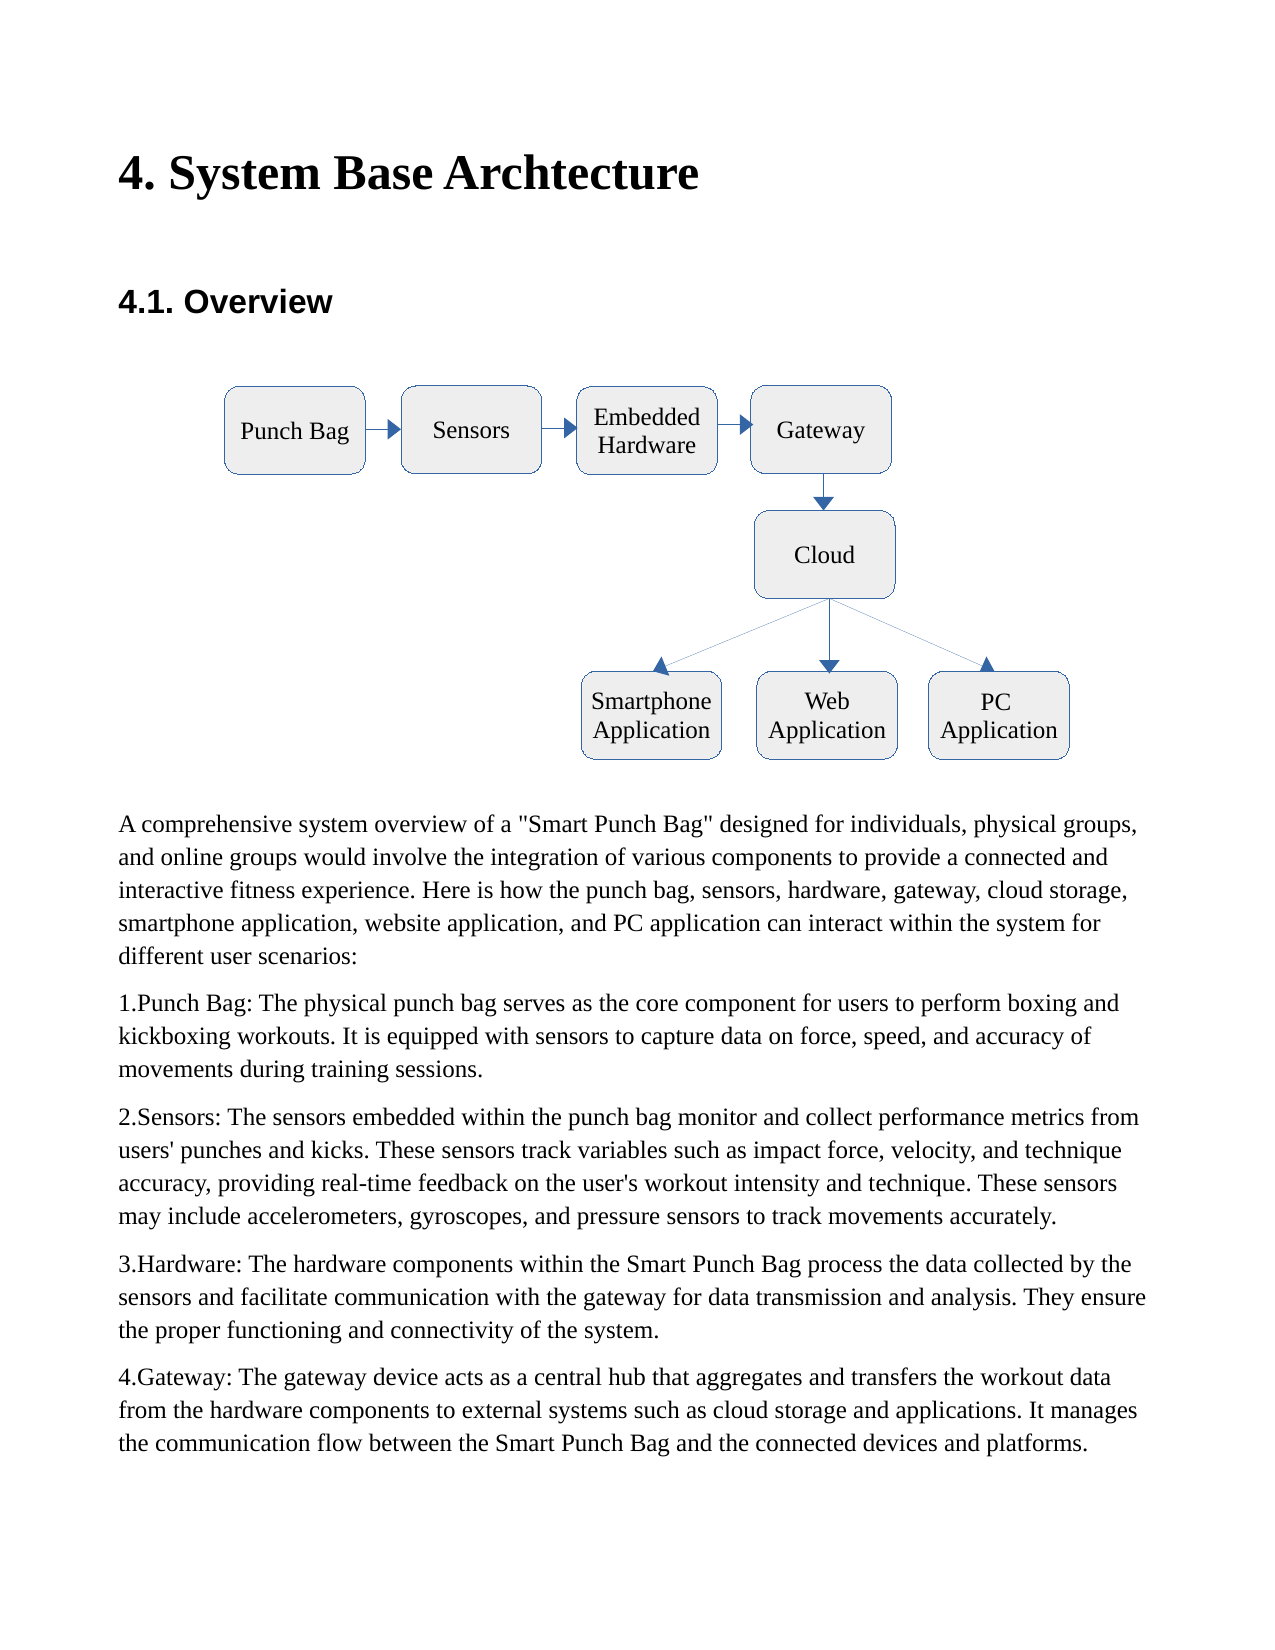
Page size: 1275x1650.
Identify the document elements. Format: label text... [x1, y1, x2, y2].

subtitle 4.1. Overview [118, 282, 1157, 320]
text A comprehensive system overview of a "Smart Punch Bag" designed for individuals, physical groups, and online groups would involve the integration of various components to provide a connected and interactive fitness experience. Here is how the punch bag, sensors, hardware, gateway, cloud storage, smartphone application, website application, and PC application can interact within the system for different user scenarios: [118, 809, 1157, 969]
list Gateway: The gateway device acts as a central hub that aggregates and transfers the workout data from the hardware components to external systems such as cloud storage and applications. It manages the communication flow between the Smart Punch Bag and the connected devices and platforms. [118, 1362, 1157, 1457]
list Sensors: The sensors embedded within the punch bag monitor and collect performance metrics from users' punches and kicks. These sensors track variables such as impact force, velocity, and technique accuracy, providing real-time feedback on the user's workout intensity and technique. These sensors may include accelerometers, gyroscopes, and pressure sensors to track movements accurately. [118, 1102, 1157, 1230]
list Hardware: The hardware components within the Smart Punch Bag process the data collected by the sensors and facilitate communication with the gateway for data transmission and analysis. They ensure the proper functioning and connectivity of the system. [118, 1249, 1157, 1343]
subtitle 4. System Base Archtecture [118, 143, 1157, 201]
list Punch Bag: The physical punch bag serves as the core component for users to perform boxing and kickboxing workouts. It is equipped with sensors to capture data on force, speed, and accuracy of movements during training sessions. [118, 988, 1157, 1083]
